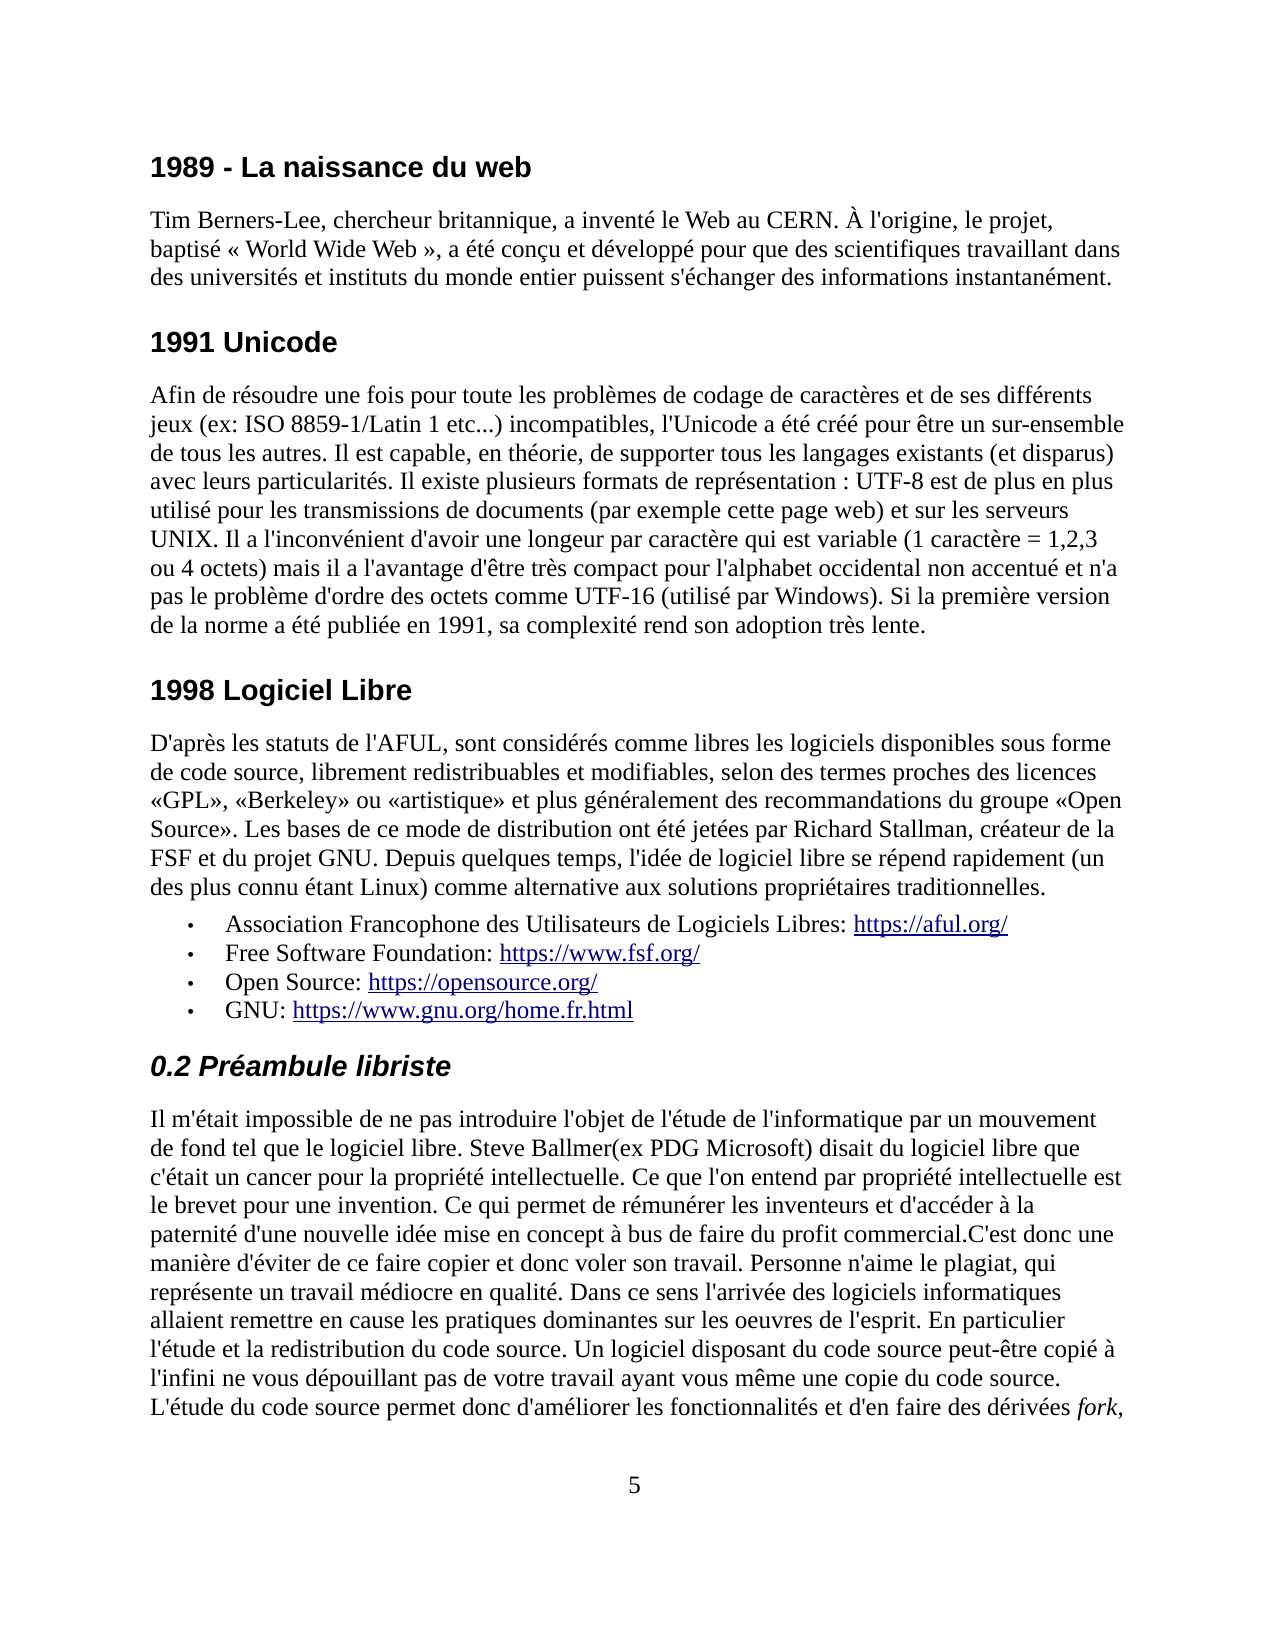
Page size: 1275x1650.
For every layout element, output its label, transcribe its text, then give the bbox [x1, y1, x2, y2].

text Tim Berners-Lee, chercheur britannique, a inventé le Web au CERN. À l'origine, le projet, baptisé « World Wide Web », a été conçu et développé pour que des scientifiques travaillant dans des universités et instituts du monde entier puissent s'échanger des informations instantanément. [150, 205, 1125, 291]
list Association Francophone des Utilisateurs de Logiciels Libres: https://aful.org/ [187, 909, 1125, 938]
text D'après les statuts de l'AFUL, sont considérés comme libres les logiciels disponibles sous forme de code source, librement redistribuables et modifiables, selon des termes proches des licences «GPL», «Berkeley» ou «artistique» et plus généralement des recommandations du groupe «Open Source». Les bases de ce mode de distribution ont été jetées par Richard Stallman, créateur de la FSF et du projet GNU. Depuis quelques temps, l'idée de logiciel libre se répend rapidement (un des plus connu étant Linux) comme alternative aux solutions propriétaires traditionnelles. [150, 728, 1125, 900]
subtitle 0.2 Préambule libriste [150, 1049, 1125, 1083]
text Afin de résoudre une fois pour toute les problèmes de codage de caractères et de ses différents jeux (ex: ISO 8859-1/Latin 1 etc...) incompatibles, l'Unicode a été créé pour être un sur-ensemble de tous les autres. Il est capable, en théorie, de supporter tous les langages existants (et disparus) avec leurs particularités. Il existe plusieurs formats de représentation : UTF-8 est de plus en plus utilisé pour les transmissions de documents (par exemple cette page web) et sur les serveurs UNIX. Il a l'inconvénient d'avoir une longeur par caractère qui est variable (1 caractère = 1,2,3 ou 4 octets) mais il a l'avantage d'être très compact pour l'alphabet occidental non accentué et n'a pas le problème d'ordre des octets comme UTF-16 (utilisé par Windows). Si la première version de la norme a été publiée en 1991, sa complexité rend son adoption très lente. [150, 380, 1125, 639]
list Free Software Foundation: https://www.fsf.org/ [187, 938, 1125, 967]
subtitle 1998 Logiciel Libre [150, 673, 1125, 706]
subtitle 1989 - La naissance du web [150, 150, 1125, 183]
list GNU: https://www.gnu.org/home.fr.html [187, 996, 1125, 1024]
text Il m'était impossible de ne pas introduire l'objet de l'étude de l'informatique par un mouvement de fond tel que le logiciel libre. Steve Ballmer(ex PDG Microsoft) disait du logiciel libre que c'était un cancer pour la propriété intellectuelle. Ce que l'on entend par propriété intellectuelle est le brevet pour une invention. Ce qui permet de rémunérer les inventeurs et d'accéder à la paternité d'une nouvelle idée mise en concept à bus de faire du profit commercial.C'est donc une manière d'éviter de ce faire copier et donc voler son travail. Personne n'aime le plagiat, qui représente un travail médiocre en qualité. Dans ce sens l'arrivée des logiciels informatiques allaient remettre en cause les pratiques dominantes sur les oeuvres de l'esprit. En particulier l'étude et la redistribution du code source. Un logiciel disposant du code source peut-être copié à l'infini ne vous dépouillant pas de votre travail ayant vous même une copie du code source. L'étude du code source permet donc d'améliorer les fonctionnalités et d'en faire des dérivées fork, [150, 1104, 1125, 1421]
subtitle 1991 Unicode [150, 325, 1125, 359]
list Open Source: https://opensource.org/ [187, 967, 1125, 996]
